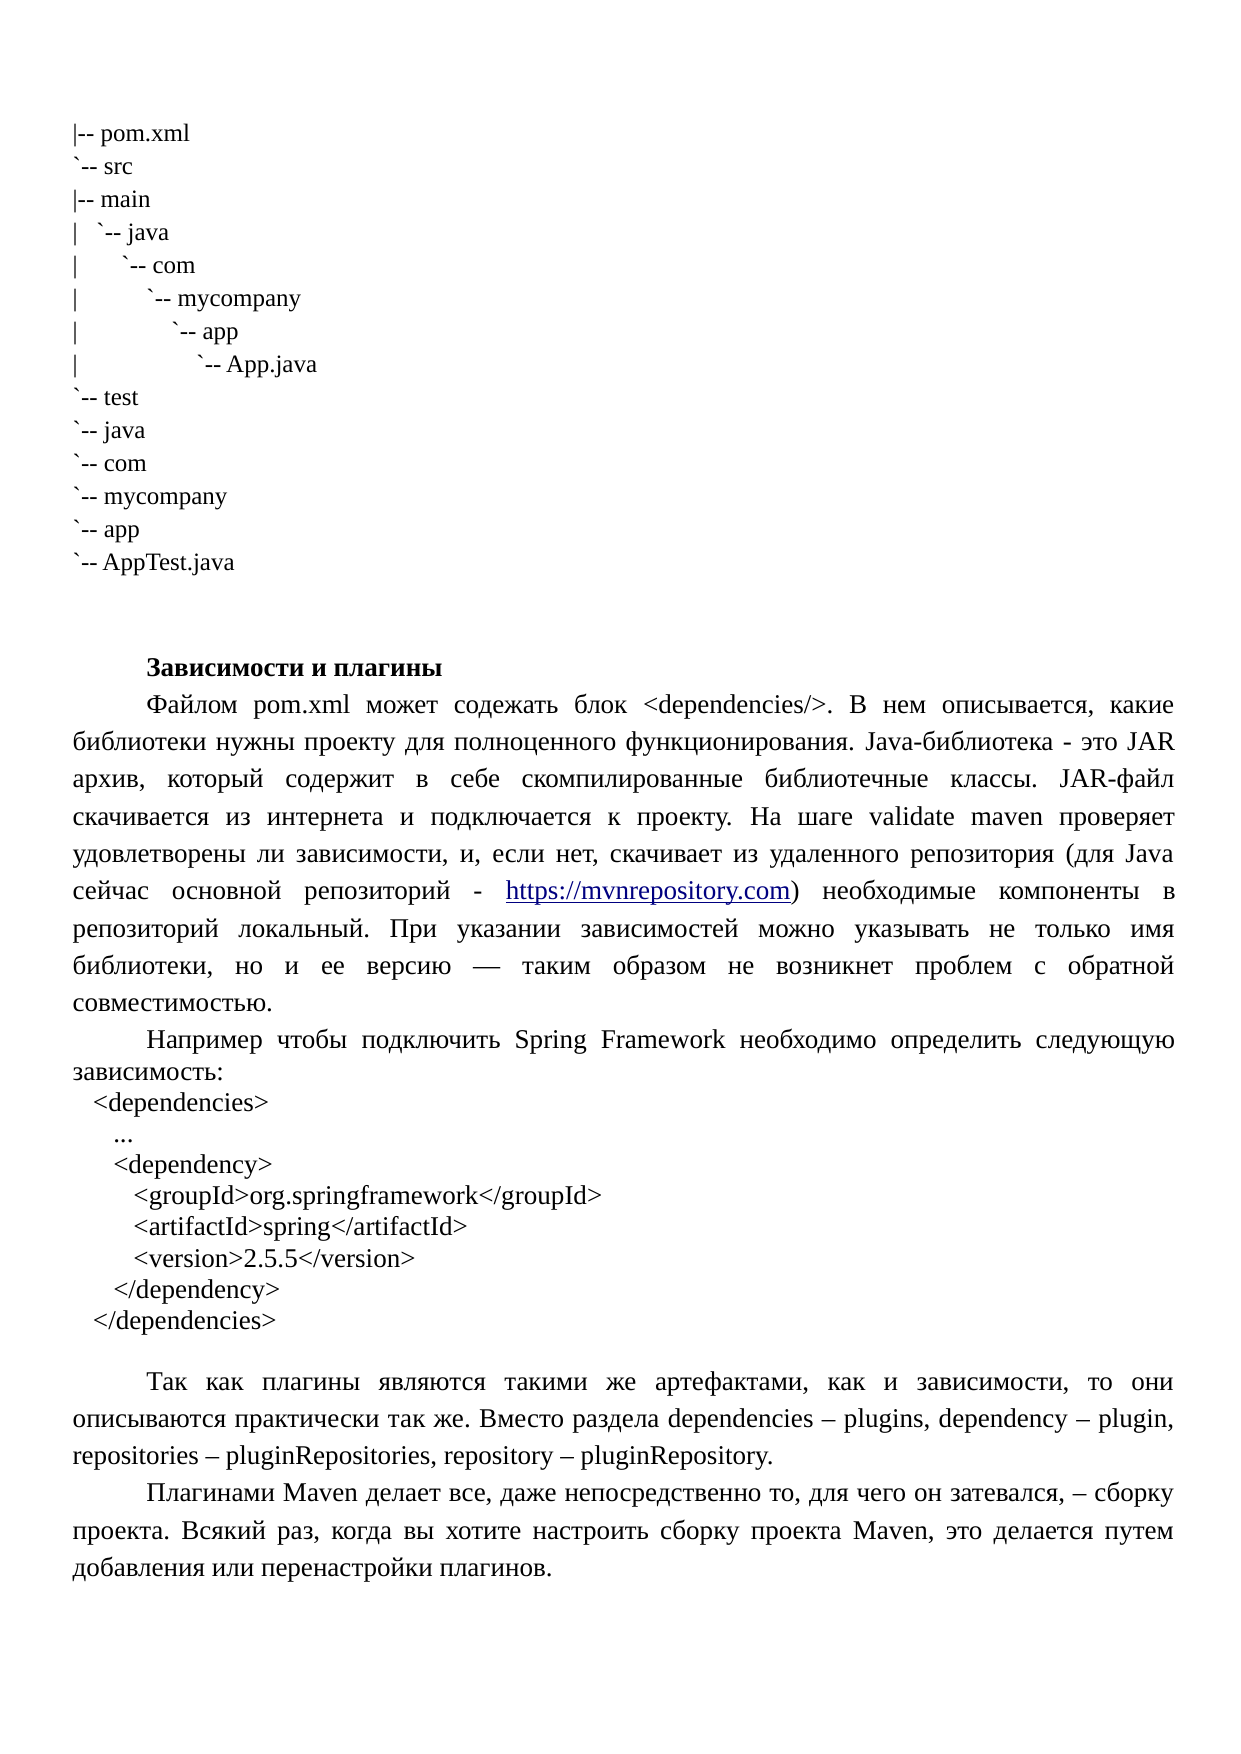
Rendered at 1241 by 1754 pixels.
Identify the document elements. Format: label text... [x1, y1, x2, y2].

text Плагинами Maven делает все, даже непосредственно то, для чего он затевался, – сборку проекта. Всякий раз, когда вы хотите настроить сборку проекта Maven, это делается путем добавления или перенастройки плагинов. [72, 1476, 1176, 1582]
text Например чтобы подключить Spring Framework необходимо определить следующую зависимость: [72, 1024, 1176, 1086]
text </dependency> [72, 1273, 1176, 1304]
text Файлом pom.xml может содежать блок <dependencies/>. В нем описывается, какие библиотеки нужны проекту для полноценного функционирования. Java-библиотека - это JAR архив, который содержит в себе скомпилированные библиотечные классы. JAR-файл скачивается из интернета и подключается к проекту. На шаге validate maven проверяет удовлетворены ли зависимости, и, если нет, скачивает из удаленного репозитория (для Java сейчас основной репозиторий - https://mvnrepository.com) необходимые компоненты в репозиторий локальный. При указании зависимостей можно указывать не только имя библиотеки, но и ее версию — таким образом не возникнет проблем с обратной совместимостью. [72, 688, 1176, 1017]
text <groupId>org.springframework</groupId> [72, 1179, 1176, 1211]
text ... [72, 1117, 1176, 1148]
text </dependencies> [72, 1304, 1176, 1335]
text <artifactId>spring</artifactId> [72, 1211, 1176, 1242]
text Зависимости и плагины [72, 651, 1176, 682]
text <version>2.5.5</version> [72, 1242, 1176, 1273]
text <dependencies> [72, 1086, 1176, 1117]
text <dependency> [72, 1148, 1176, 1179]
table_header |-- pom.xml `-- src |-- main | `-- java | `-- com | `-- mycompany | `-- app | `-- App.java `-- test `-- java `-- com `-- mycompany `-- app `-- AppTest.java [73, 118, 1240, 576]
text Так как плагины являются такими же артефактами, как и зависимости, то они описываются практически так же. Вместо раздела dependencies – plugins, dependency – plugin, repositories – pluginRepositories, repository – pluginRepository. [72, 1364, 1176, 1470]
